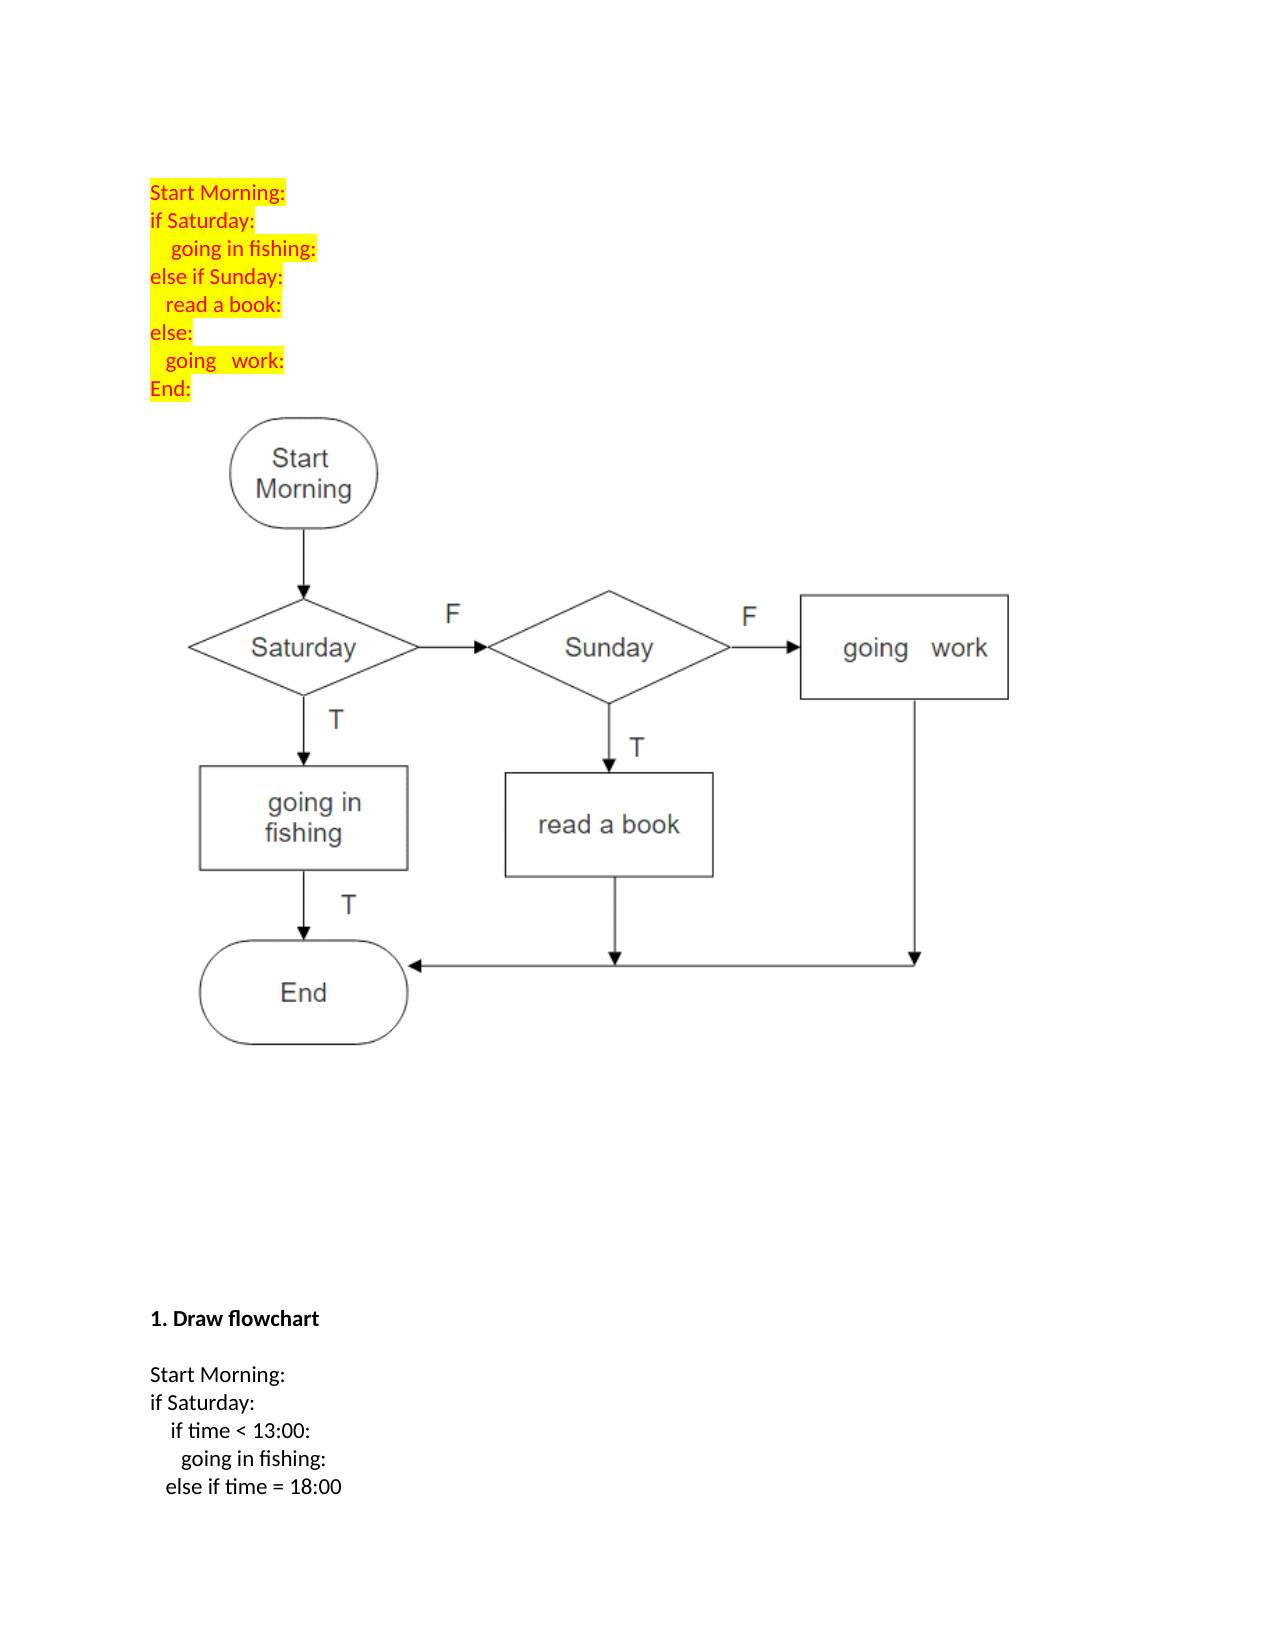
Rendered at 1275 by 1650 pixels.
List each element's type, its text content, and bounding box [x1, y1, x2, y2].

text read a book: [150, 290, 1125, 318]
text else if time = 18:00 [150, 1472, 1125, 1500]
text else if Sunday: [150, 262, 1125, 290]
text Start Morning: [150, 178, 1125, 206]
text going in fishing: [150, 234, 1125, 262]
text if Saturday: [150, 1388, 1125, 1416]
text Start Morning: [150, 1360, 1125, 1388]
text 1. Draw flowchart [150, 1304, 1125, 1332]
text End: [150, 374, 1125, 402]
text going work: [150, 346, 1125, 374]
text if time < 13:00: [150, 1416, 1125, 1444]
text if Saturday: [150, 206, 1125, 234]
text going in fishing: [150, 1444, 1125, 1472]
text else: [150, 318, 1125, 346]
